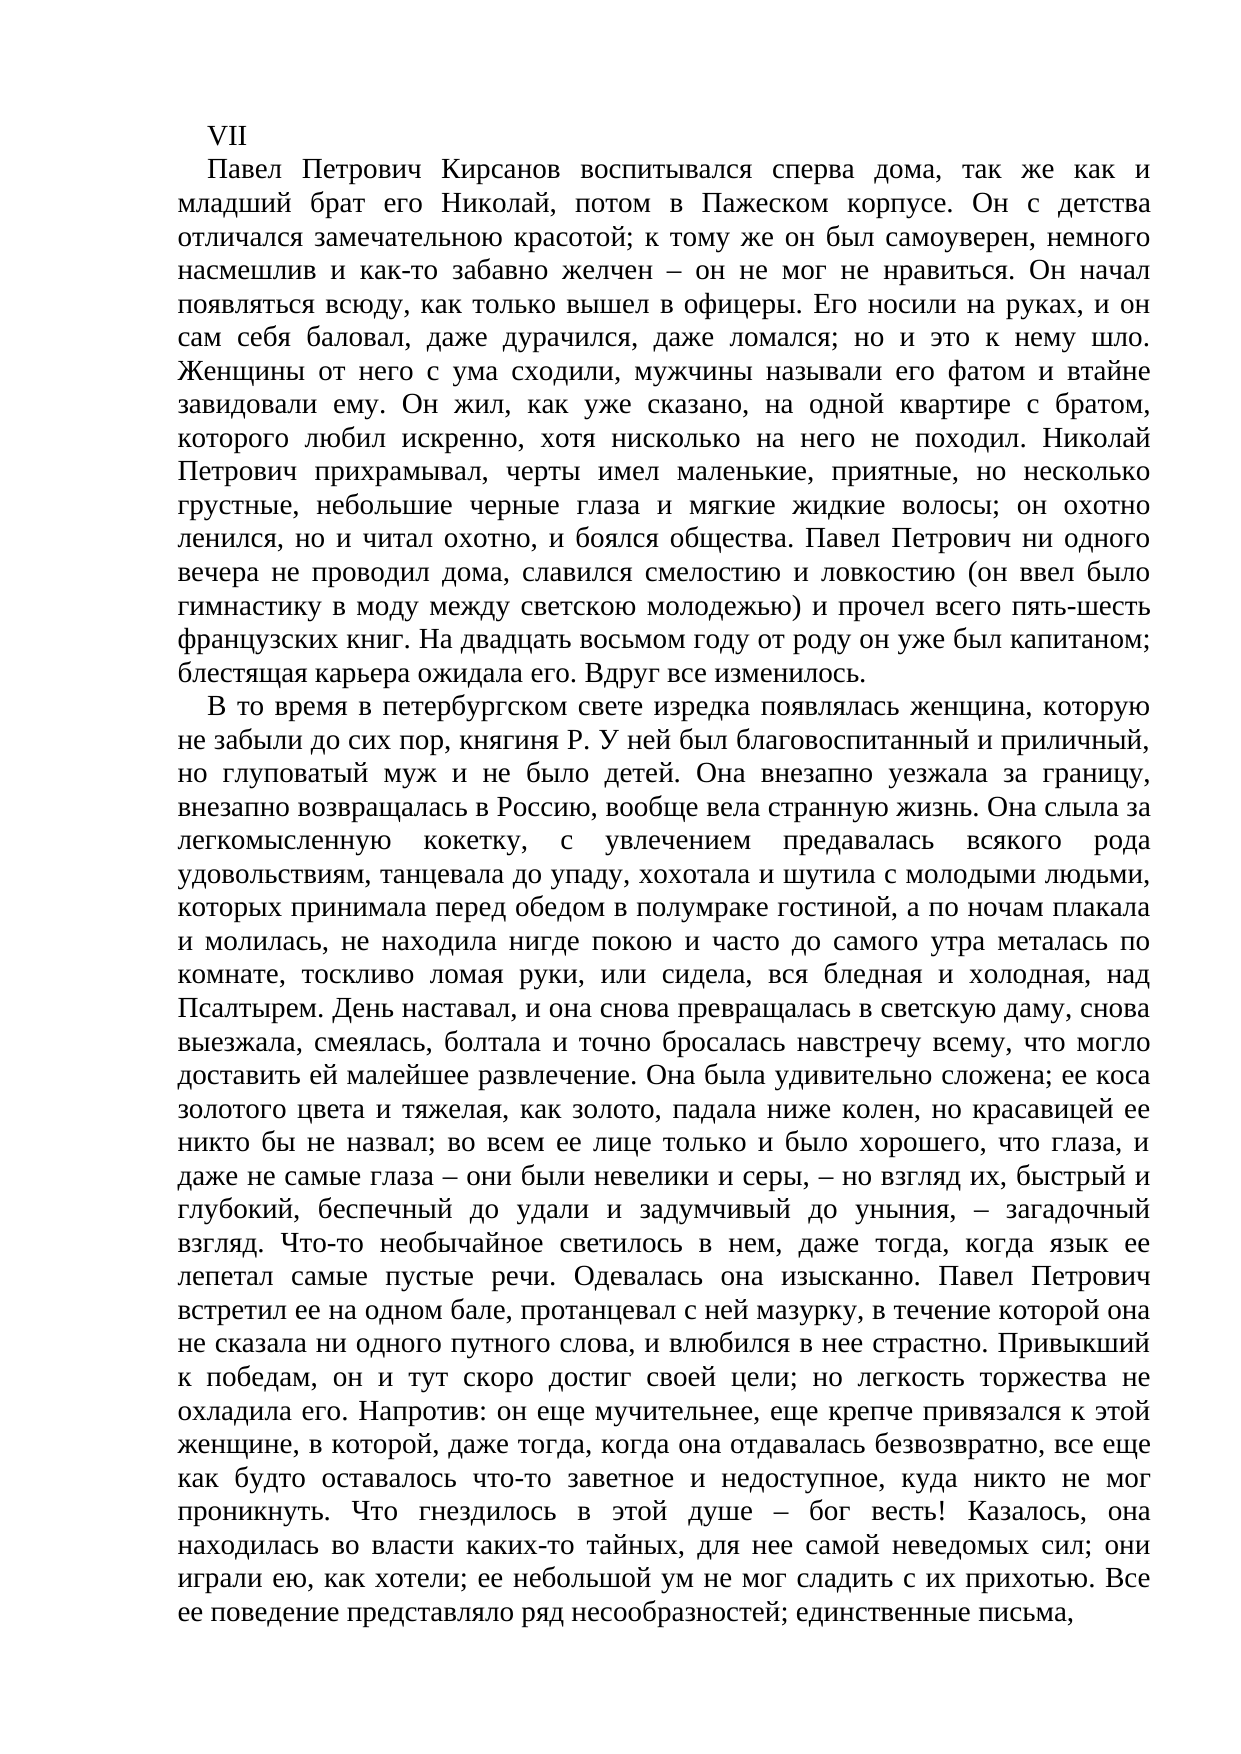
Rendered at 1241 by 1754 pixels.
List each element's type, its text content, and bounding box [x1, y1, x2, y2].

text В то время в петербургском свете изредка появлялась женщина, которую не забыли до сих пор, княгиня Р. У ней был благовоспитанный и приличный, но глуповатый муж и не было детей. Она внезапно уезжала за границу, внезапно возвращалась в Россию, вообще вела странную жизнь. Она слыла за легкомысленную кокетку, с увлечением предавалась всякого рода удовольствиям, танцевала до упаду, хохотала и шутила с молодыми людьми, которых принимала перед обедом в полумраке гостиной, а по ночам плакала и молилась, не находила нигде покою и часто до самого утра металась по комнате, тоскливо ломая руки, или сидела, вся бледная и холодная, над Псалтырем. День наставал, и она снова превращалась в светскую даму, снова выезжала, смеялась, болтала и точно бросалась навстречу всему, что могло доставить ей малейшее развлечение. Она была удивительно сложена; ее коса золотого цвета и тяжелая, как золото, падала ниже колен, но красавицей ее никто бы не назвал; во всем ее лице только и было хорошего, что глаза, и даже не самые глаза – они были невелики и серы, – но взгляд их, быстрый и глубокий, беспечный до удали и задумчивый до уныния, – загадочный взгляд. Что-то необычайное светилось в нем, даже тогда, когда язык ее лепетал самые пустые речи. Одевалась она изысканно. Павел Петрович встретил ее на одном бале, протанцевал с ней мазурку, в течение которой она не сказала ни одного путного слова, и влюбился в нее страстно. Привыкший к победам, он и тут скоро достиг своей цели; но легкость торжества не охладила его. Напротив: он еще мучительнее, еще крепче привязался к этой женщине, в которой, даже тогда, когда она отдавалась безвозвратно, все еще как будто оставалось что-то заветное и недоступное, куда никто не мог проникнуть. Что гнездилось в этой душе – бог весть! Казалось, она находилась во власти каких-то тайных, для нее самой неведомых сил; они играли ею, как хотели; ее небольшой ум не мог сладить с их прихотью. Все ее поведение представляло ряд несообразностей; единственные письма, [177, 688, 1152, 1627]
text VII [177, 118, 1152, 152]
text Павел Петрович Кирсанов воспитывался сперва дома, так же как и младший брат его Николай, потом в Пажеском корпусе. Он с детства отличался замечательною красотой; к тому же он был самоуверен, немного насмешлив и как-то забавно желчен – он не мог не нравиться. Он начал появляться всюду, как только вышел в офицеры. Его носили на руках, и он сам себя баловал, даже дурачился, даже ломался; но и это к нему шло. Женщины от него с ума сходили, мужчины называли его фатом и втайне завидовали ему. Он жил, как уже сказано, на одной квартире с братом, которого любил искренно, хотя нисколько на него не походил. Николай Петрович прихрамывал, черты имел маленькие, приятные, но несколько грустные, небольшие черные глаза и мягкие жидкие волосы; он охотно ленился, но и читал охотно, и боялся общества. Павел Петрович ни одного вечера не проводил дома, славился смелостию и ловкостию (он ввел было гимнастику в моду между светскою молодежью) и прочел всего пять-шесть французских книг. На двадцать восьмом году от роду он уже был капитаном; блестящая карьера ожидала его. Вдруг все изменилось. [177, 152, 1152, 688]
